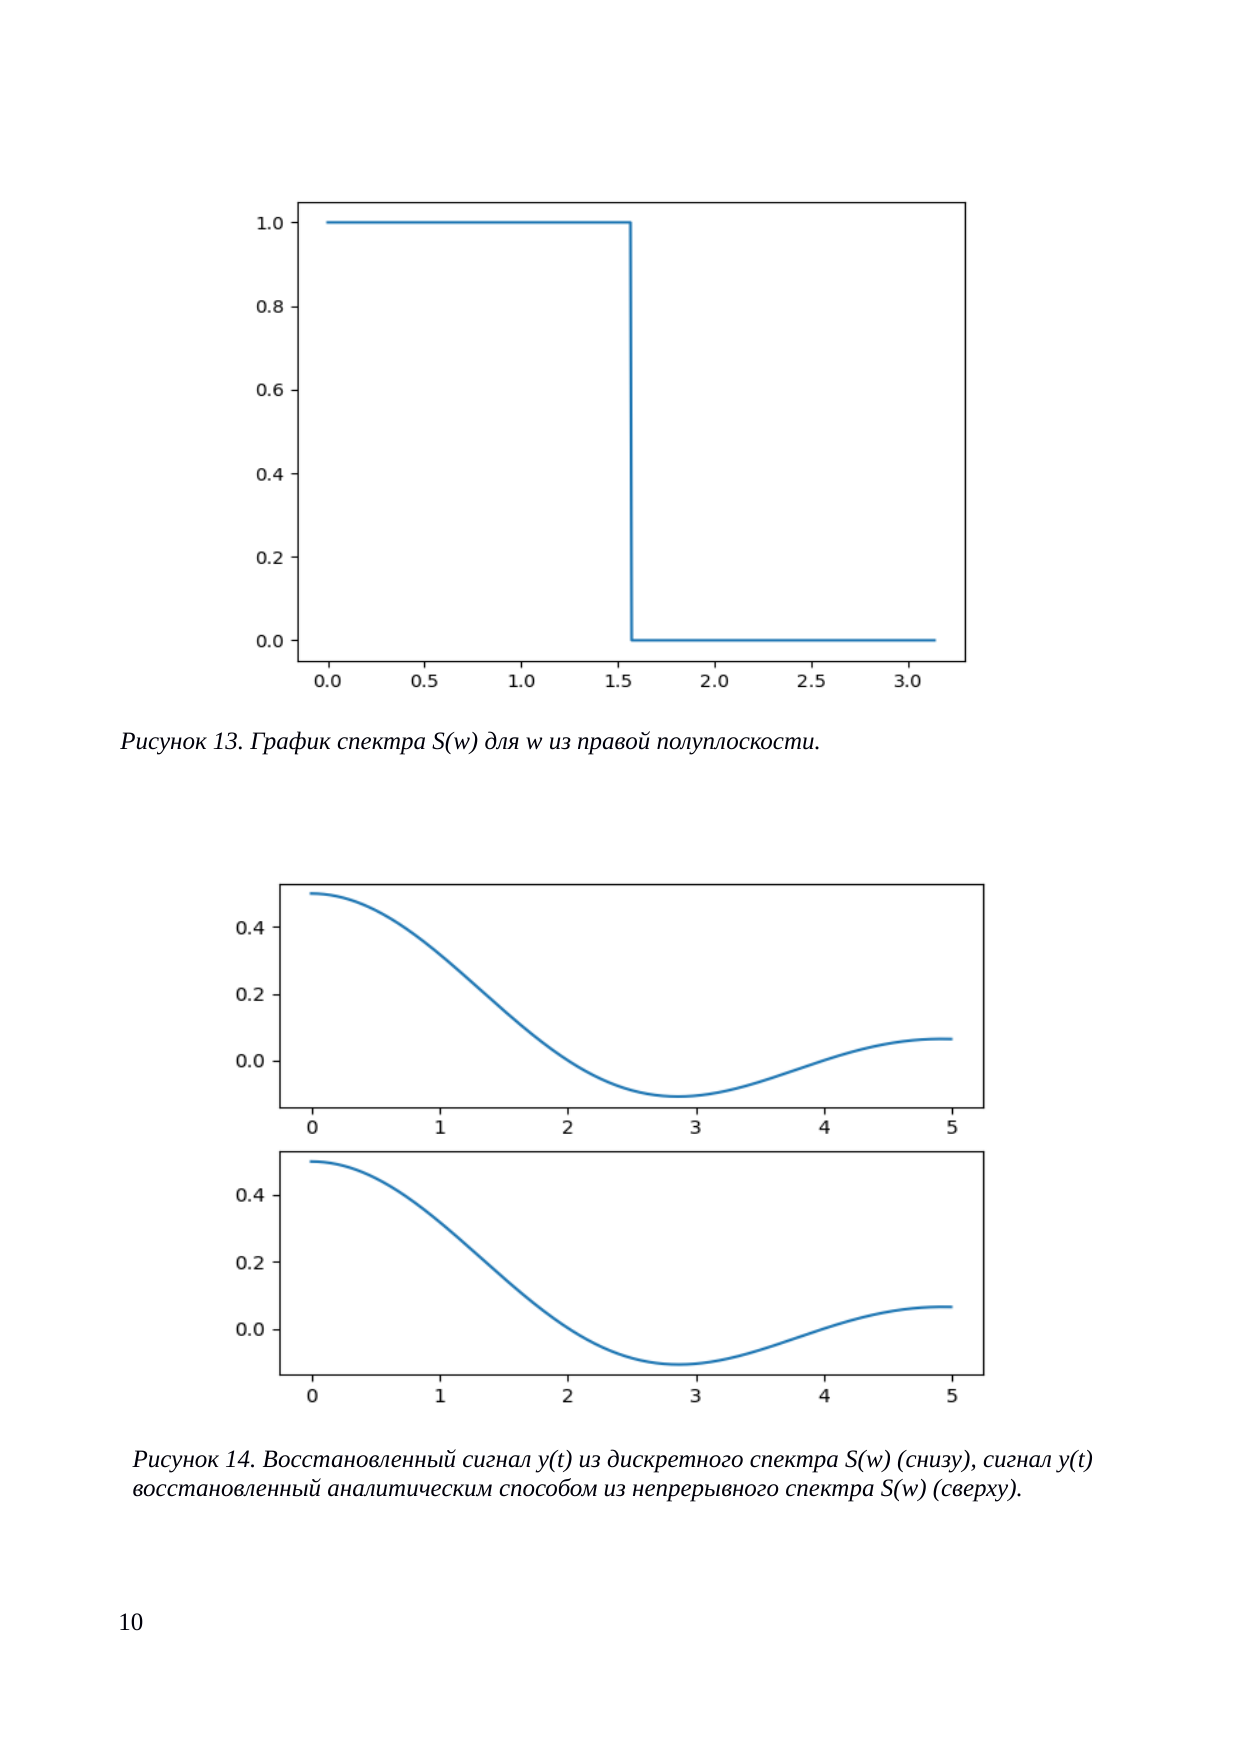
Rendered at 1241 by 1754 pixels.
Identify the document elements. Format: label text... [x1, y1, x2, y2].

text Рисунок 13. График спектра S(w) для w из правой полуплоскости. [120, 131, 1120, 755]
picture [190, 130, 1050, 727]
text Рисунок 14. Восстановленный сигнал y(t) из дискретного спектра S(w) (снизу), сигнал y(t) восстановленный аналитическим способом из непрерывного спектра S(w) (сверху). [132, 807, 1108, 1502]
picture [166, 807, 1074, 1445]
